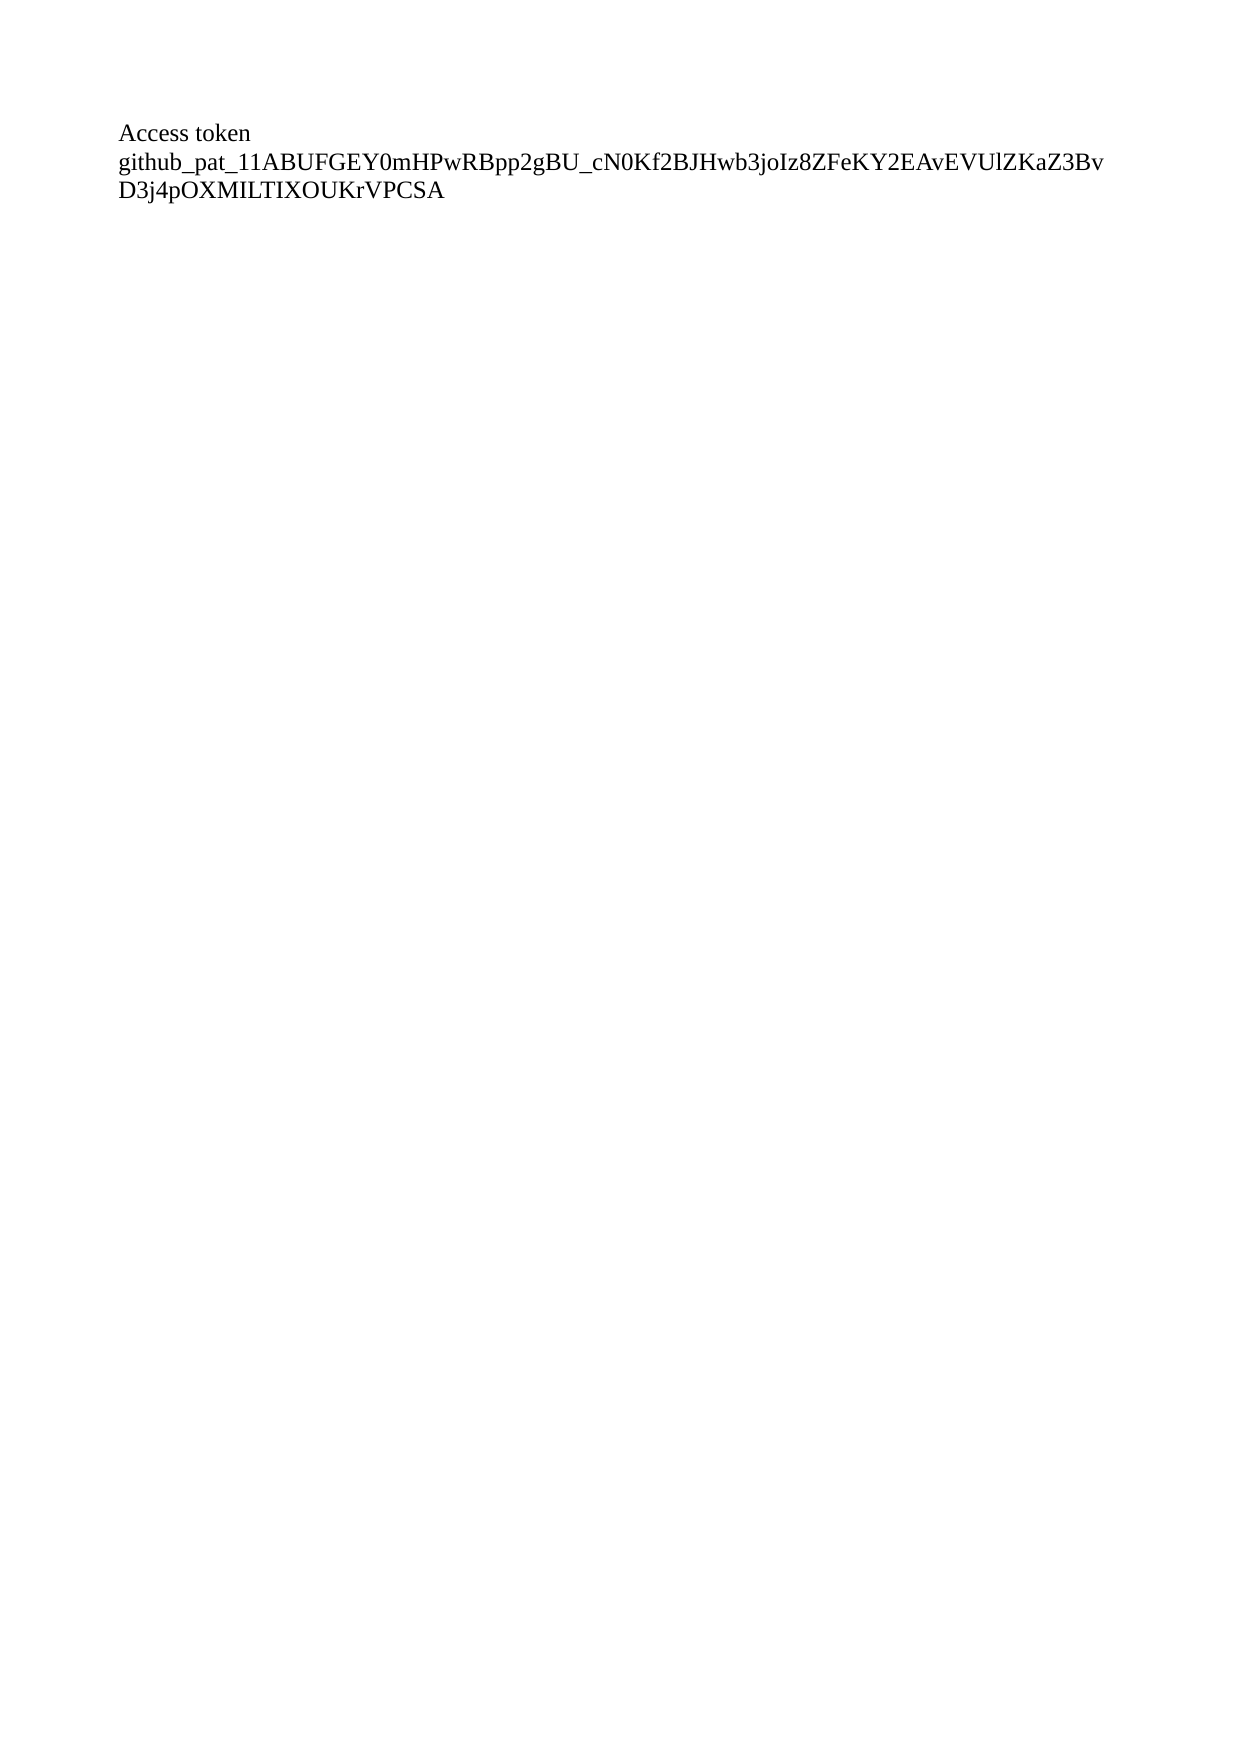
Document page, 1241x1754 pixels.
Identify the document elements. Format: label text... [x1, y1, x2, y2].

text 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 [118, 147, 1122, 204]
text Access token [118, 118, 1122, 147]
